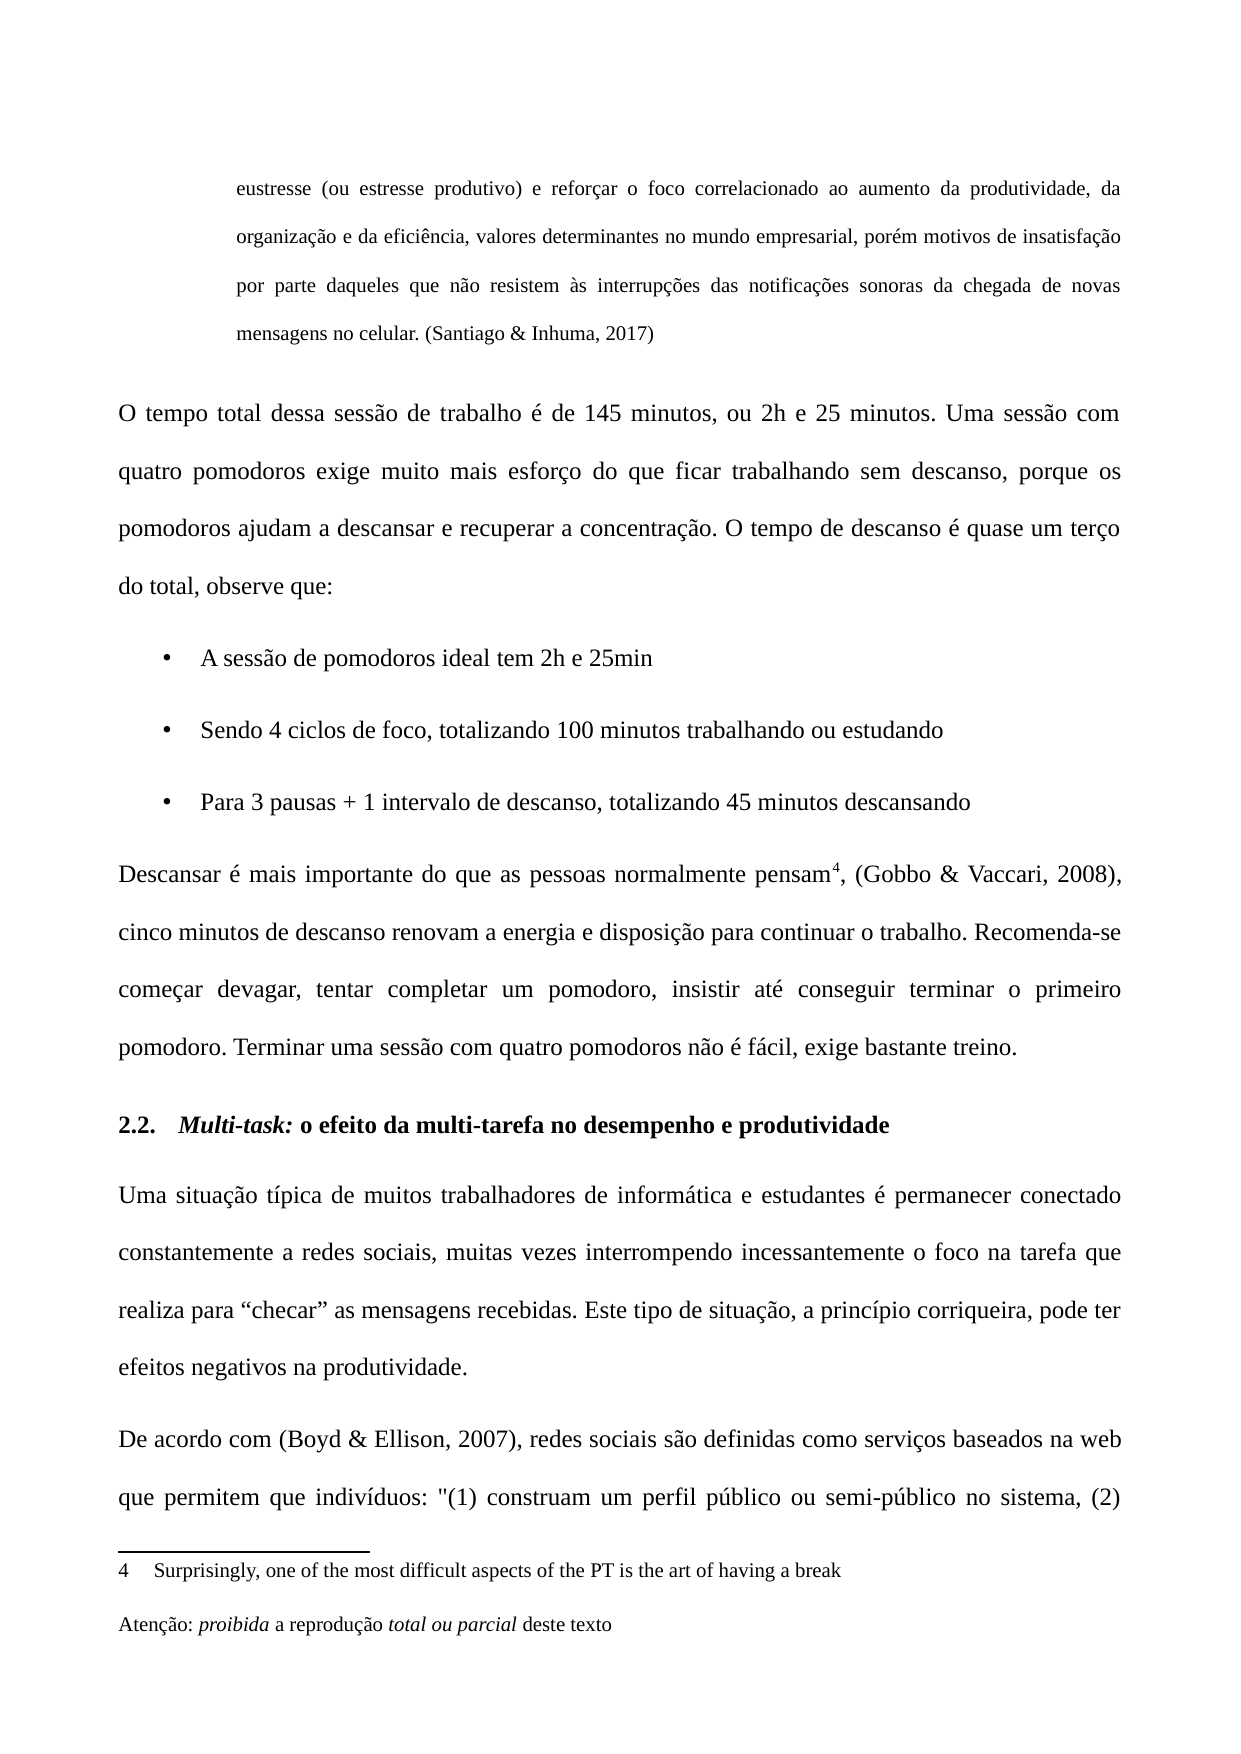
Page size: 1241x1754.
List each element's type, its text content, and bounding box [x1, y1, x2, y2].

list Sendo 4 ciclos de foco, totalizando 100 minutos trabalhando ou estudando [163, 715, 1122, 744]
subtitle Multi-task: o efeito da multi-tarefa no desempenho e produtividade [118, 1110, 1122, 1139]
text Uma situação típica de muitos trabalhadores de informática e estudantes é permanecer conectado constantemente a redes sociais, muitas vezes interrompendo incessantemente o foco na tarefa que realiza para “checar” as mensagens recebidas. Este tipo de situação, a princípio corriqueira, pode ter efeitos negativos na produtividade. [118, 1180, 1122, 1381]
text O tempo total dessa sessão de trabalho é de 145 minutos, ou 2h e 25 minutos. Uma sessão com quatro pomodoros exige muito mais esforço do que ficar trabalhando sem descanso, porque os pomodoros ajudam a descansar e recuperar a concentração. O tempo de descanso é quase um terço do total, observe que: [118, 398, 1122, 599]
list Para 3 pausas + 1 intervalo de descanso, totalizando 45 minutos descansando [163, 787, 1122, 816]
text De acordo com (Boyd & Ellison, 2007), redes sociais são definidas como serviços baseados na web que permitem que indivíduos: "(1) construam um perfil público ou semi-público no sistema, (2) [118, 1424, 1122, 1511]
list A sessão de pomodoros ideal tem 2h e 25min [163, 643, 1122, 672]
text eustresse (ou estresse produtivo) e reforçar o foco correlacionado ao aumento da produtividade, da organização e da eficiência, valores determinantes no mundo empresarial, porém motivos de insatisfação por parte daqueles que não resistem às interrupções das notificações sonoras da chegada de novas mensagens no celular. (Santiago & Inhuma, 2017) [236, 176, 1122, 345]
text Surprisingly, one of the most difficult aspects of the PT is the art of having a break [118, 1558, 1122, 1582]
text Descansar é mais importante do que as pessoas normalmente pensam, (Gobbo & Vaccari, 2008), cinco minutos de descanso renovam a energia e disposição para continuar o trabalho. Recomenda-se começar devagar, tentar completar um pomodoro, insistir até conseguir terminar o primeiro pomodoro. Terminar uma sessão com quatro pomodoros não é fácil, exige bastante treino. [118, 859, 1122, 1060]
